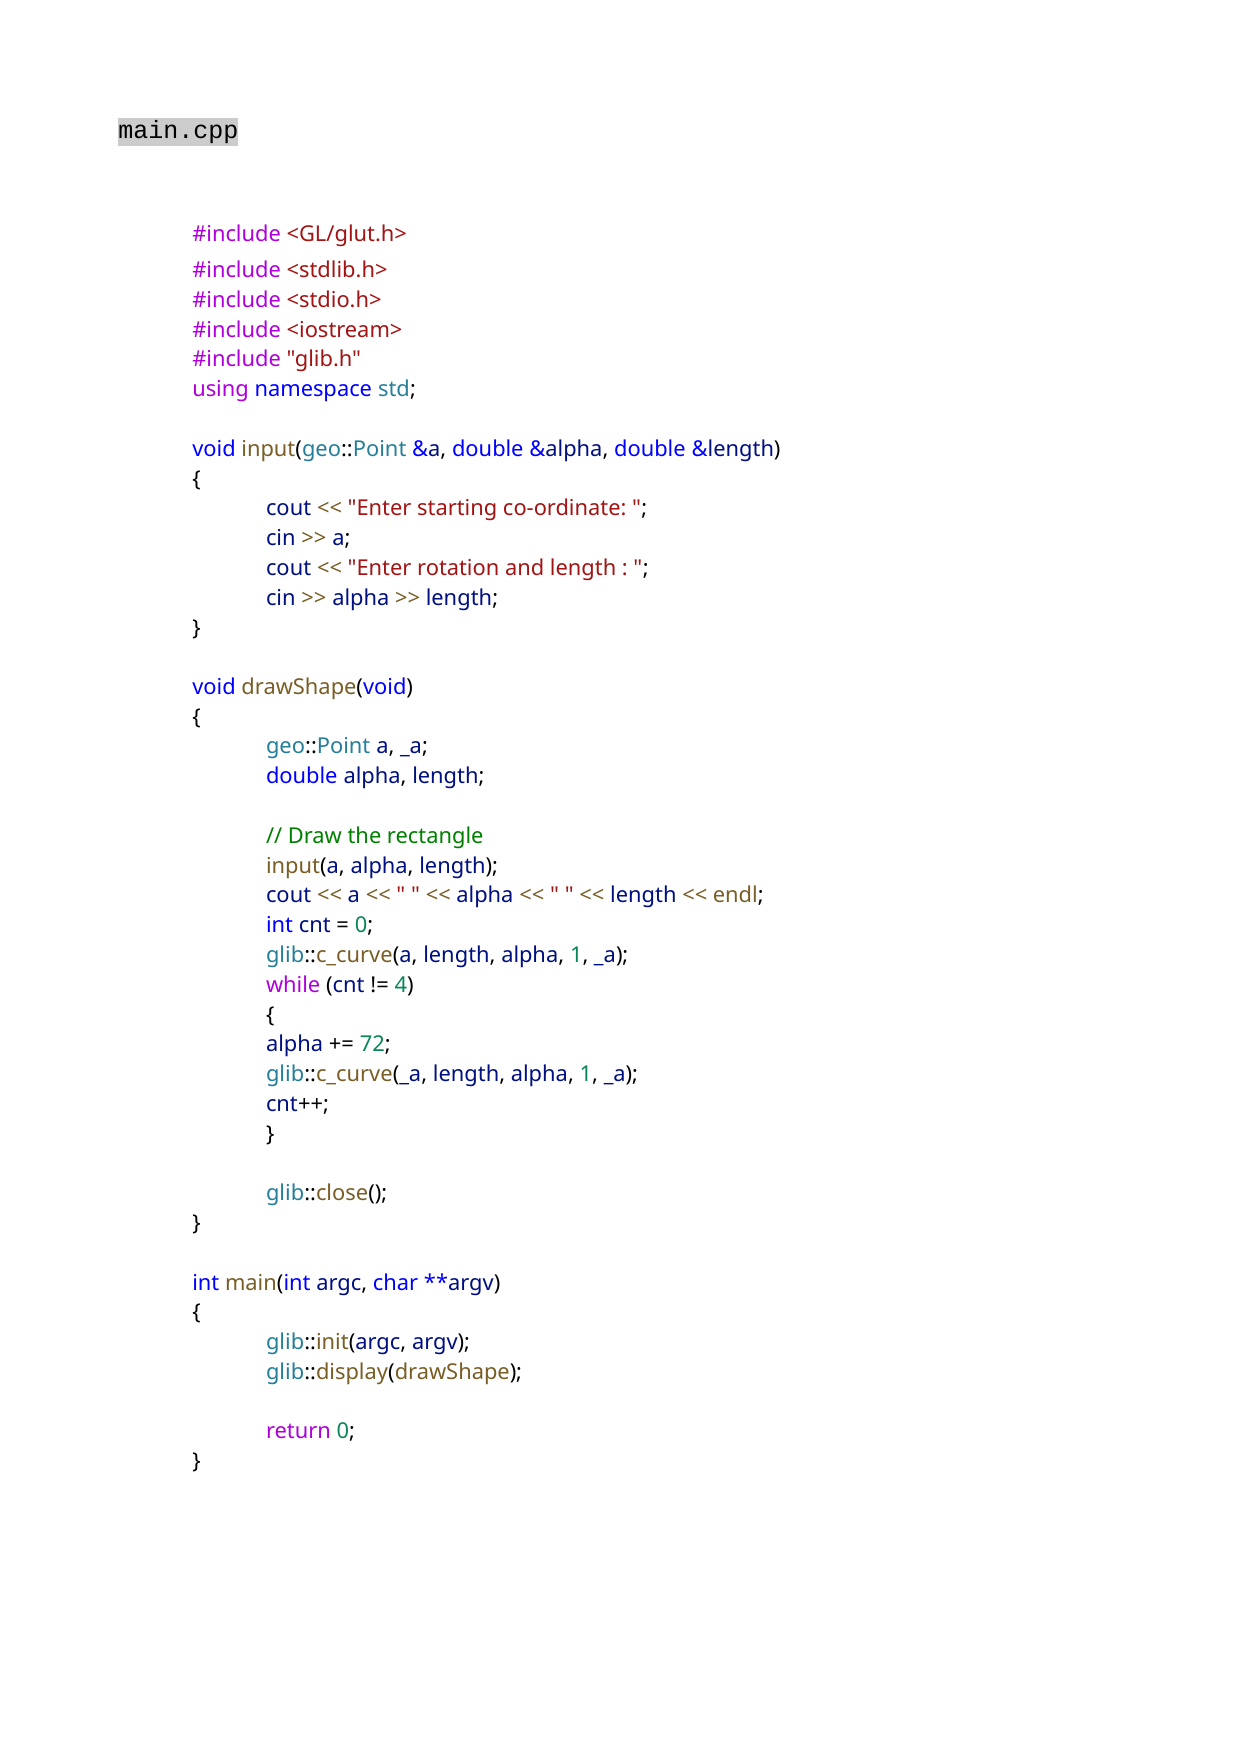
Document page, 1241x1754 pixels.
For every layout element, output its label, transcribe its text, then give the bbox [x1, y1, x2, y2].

text #include <iostream> [192, 314, 1122, 343]
text return 0; [266, 1415, 1122, 1445]
text using namespace std; [192, 373, 1122, 403]
text cout << "Enter starting co-ordinate: "; [266, 492, 1122, 522]
text while (cnt != 4) [266, 969, 1122, 998]
text #include <stdlib.h> [192, 254, 1122, 284]
text int cnt = 0; [266, 909, 1122, 939]
text #include "glib.h" [192, 343, 1122, 373]
text main.cpp [118, 118, 1122, 146]
text cnt++; [266, 1088, 1122, 1118]
text alpha += 72; [266, 1028, 1122, 1058]
text } [266, 1118, 1122, 1147]
text { [192, 1296, 1122, 1326]
text geo::Point a, _a; [266, 731, 1122, 760]
text glib::c_curve(_a, length, alpha, 1, _a); [266, 1058, 1122, 1088]
text void input(geo::Point &a, double &alpha, double &length) [192, 433, 1122, 462]
text } [192, 611, 1122, 641]
text void drawShape(void) [192, 671, 1122, 701]
text } [192, 1207, 1122, 1237]
text int main(int argc, char **argv) [192, 1266, 1122, 1296]
text #include <GL/glut.h> [192, 218, 1122, 248]
text { [192, 462, 1122, 492]
text glib::init(argc, argv); [266, 1326, 1122, 1356]
text cout << a << " " << alpha << " " << length << endl; [266, 879, 1122, 909]
text // Draw the rectangle [266, 820, 1122, 849]
text glib::c_curve(a, length, alpha, 1, _a); [266, 939, 1122, 969]
text glib::display(drawShape); [266, 1356, 1122, 1386]
text } [192, 1445, 1122, 1475]
text { [266, 998, 1122, 1028]
text glib::close(); [266, 1177, 1122, 1207]
text cin >> alpha >> length; [266, 582, 1122, 611]
text cout << "Enter rotation and length : "; [266, 552, 1122, 582]
text input(a, alpha, length); [266, 849, 1122, 879]
text { [192, 701, 1122, 731]
text #include <stdio.h> [192, 284, 1122, 314]
text double alpha, length; [266, 760, 1122, 790]
text cin >> a; [266, 522, 1122, 552]
